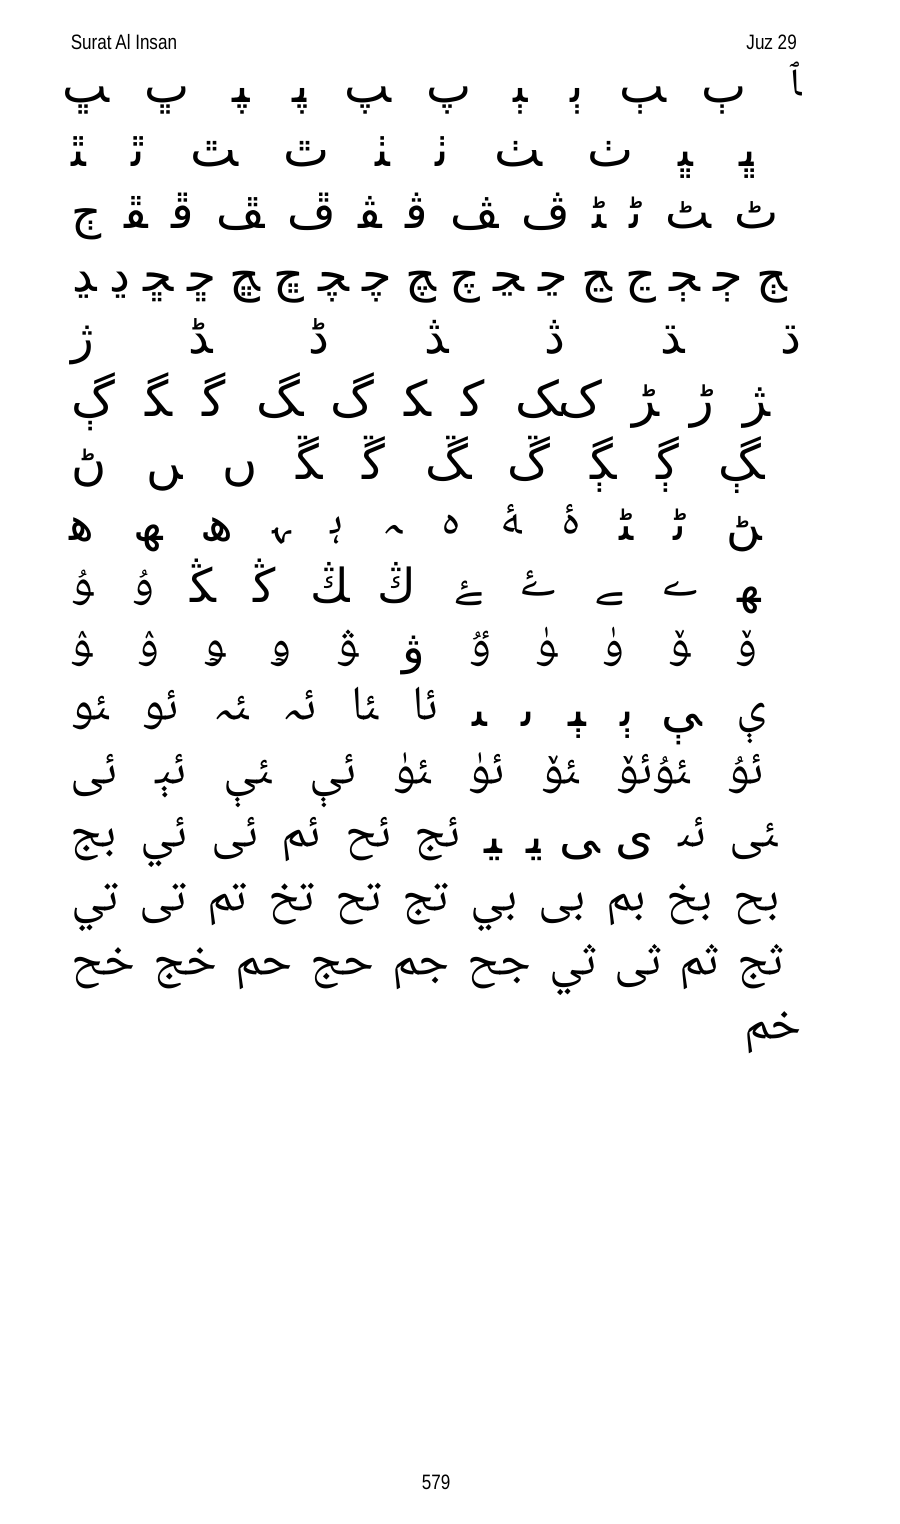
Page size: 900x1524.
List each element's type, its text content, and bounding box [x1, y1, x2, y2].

text ﭜ ﭝ ﭞ ﭟ ﭠ ﭡ ﭢ ﭣ ﭤ ﭥ [71, 122, 801, 186]
text ﰆ ﰇ ﰈ ﰉ ﰊ ﰋ ﰌ ﰍ ﰎ ﰏ ﰐ [71, 874, 801, 938]
text ﭑ ﭒ ﭓ ﭔ ﭕ ﭖ ﭗ ﭘ ﭙ ﭚ ﭛ [71, 60, 801, 122]
text ﭳ ﭴ ﭵ ﭶ ﭷ ﭸ ﭹ ﭺ ﭻ ﭼ ﭽ ﭾ ﭿ ﮀ ﮁ ﮂ ﮃ ﮄ ﮅ ﮆ ﮇ ﮈ ﮉ ﮊ [71, 247, 801, 372]
text ﮡ ﮢ ﮣ ﮤ ﮥ ﮦ ﮧ ﮨ ﮩ ﮪ ﮫ ﮬ [71, 499, 801, 560]
text ﰑ ﰒ ﰓ ﰔ ﰕ ﰖ ﰗ ﰘ ﰙ ﰚ ﰛ [71, 938, 801, 1065]
text ﯰ ﯱﯲ ﯳ ﯴ ﯵ ﯶ ﯷ ﯸ ﯹ [71, 746, 801, 810]
text ﮗ ﮘ ﮙ ﮚ ﮛ ﮜ ﮝ ﮞ ﮟ ﮠ [71, 436, 801, 499]
text ﯙ ﯚ ﯛ ﯜ ﯝ ﯞ ﯟ ﯠ ﯡ ﯢ ﯣ [71, 621, 801, 682]
text ﭦ ﭧ ﭨ ﭩ ﭪ ﭫ ﭬ ﭭ ﭮ ﭯ ﭰ ﭱ ﭲ [71, 186, 801, 247]
text ﮋ ﮌ ﮍ ﮎﮏ ﮐ ﮑ ﮒ ﮓ ﮔ ﮕ ﮖ [71, 372, 801, 436]
text ﯺ ﯻ ﯼ ﯽ ﯾ ﯿ ﰀ ﰁ ﰂ ﰃ ﰄ ﰅ [71, 810, 801, 874]
text ﯤ ﯥ ﯦ ﯧ ﯨ ﯩ ﯪ ﯫ ﯬ ﯭ ﯮ ﯯ [71, 682, 801, 746]
text ﮭ ﮮ ﮯ ﮰ ﮱ ﯓ ﯔ ﯕ ﯖ ﯗ ﯘ [71, 560, 801, 621]
